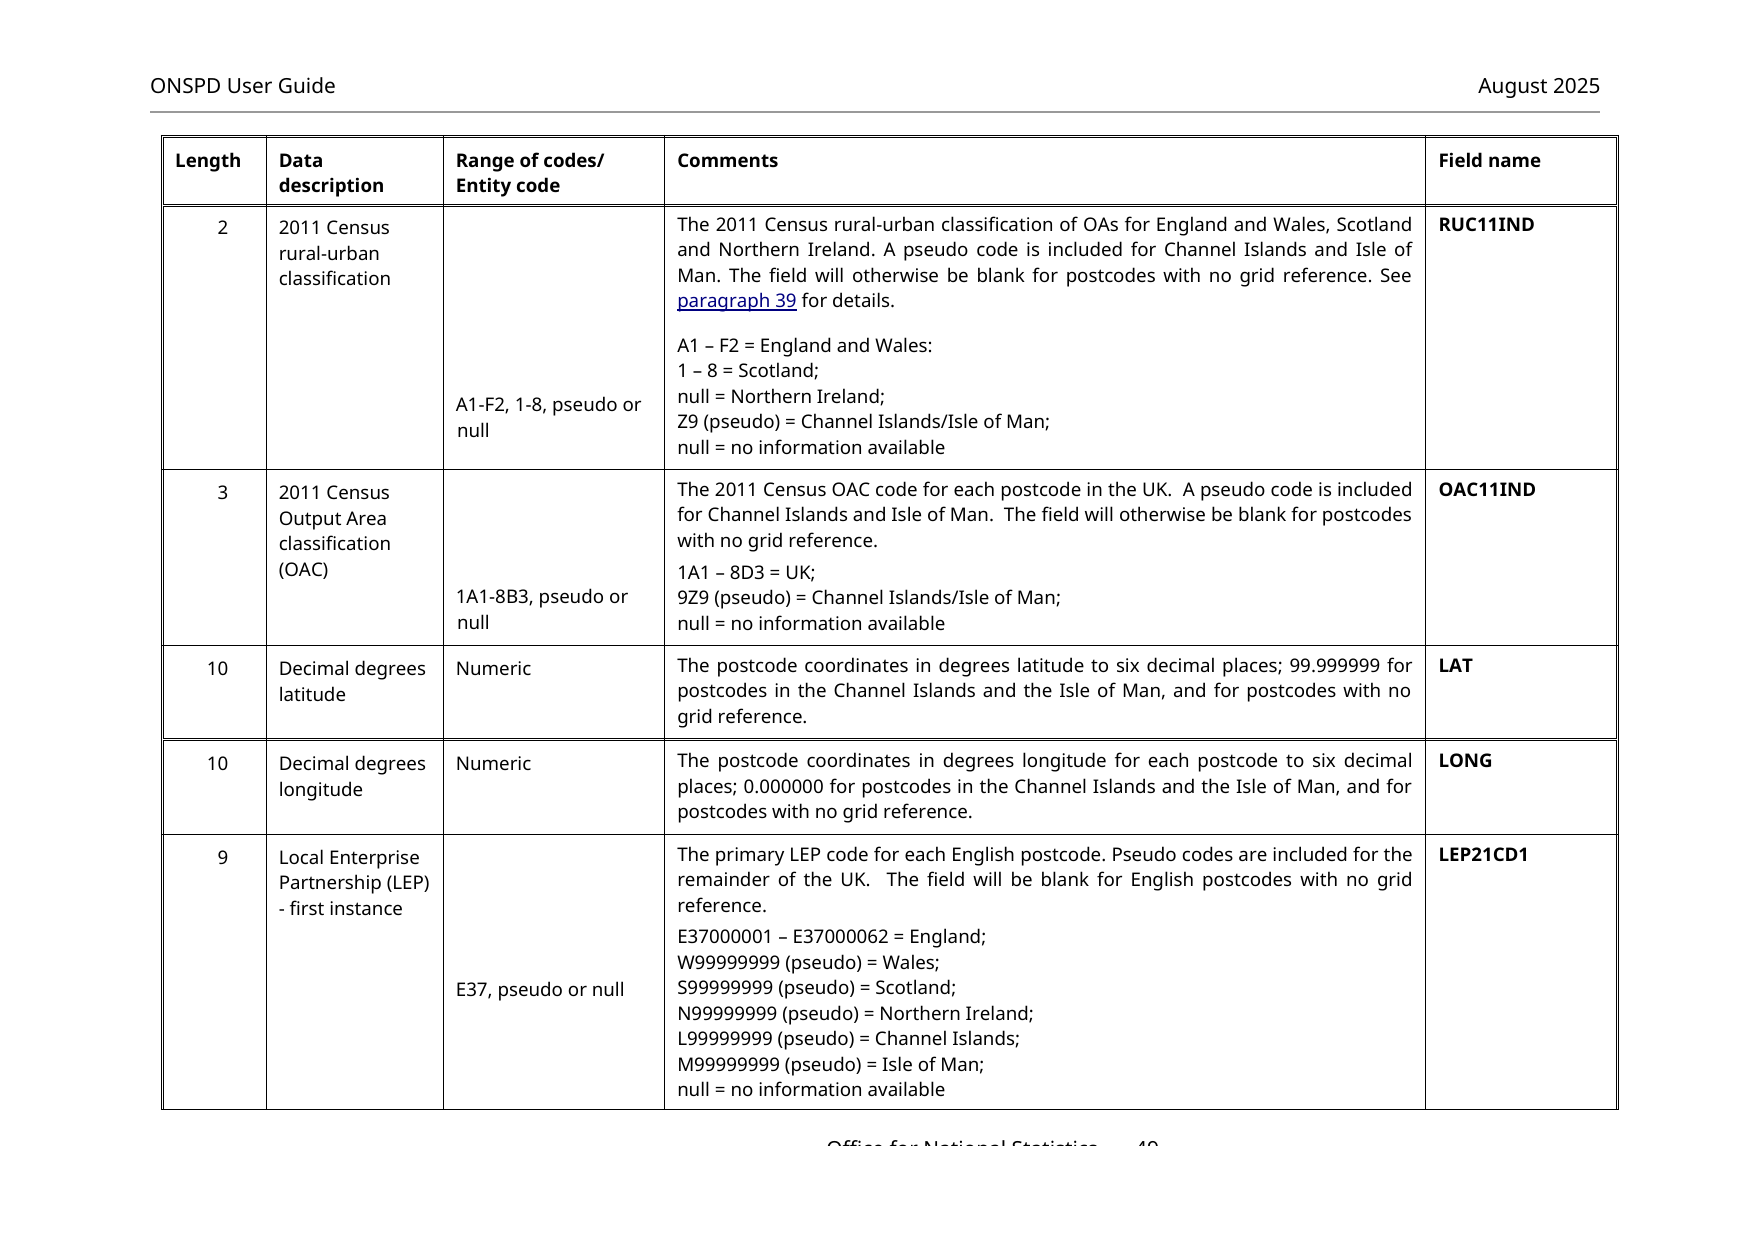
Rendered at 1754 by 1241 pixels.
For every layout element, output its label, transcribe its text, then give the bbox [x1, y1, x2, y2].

table_cell The postcode coordinates in degrees longitude for each postcode to six decimal places; 0.000000 for postcodes in the Channel Islands and the Isle of Man, and for postcodes with no grid reference. [665, 741, 1425, 833]
table_cell RUC11IND [1426, 207, 1616, 469]
table_cell Numeric [444, 741, 664, 833]
table_cell The primary LEP code for each English postcode. Pseudo codes are included for the remainder of the UK. The field will be blank for English postcodes with no grid reference. E37000001 – E37000062 = England; W99999999 (pseudo) = Wales; S99999999 (pseudo) = Scotland; N99999999 (pseudo) = Northern Ireland; L99999999 (pseudo) = Channel Islands; M99999999 (pseudo) = Isle of Man; null = no information available [665, 835, 1425, 1108]
table_cell 10 [164, 646, 266, 738]
table_cell 2011 Census Output Area classification (OAC) [267, 470, 443, 645]
table_header Length [164, 138, 266, 204]
table_cell Decimal degrees longitude [267, 741, 443, 833]
table_cell E37, pseudo or null [444, 835, 664, 1108]
table_cell Numeric [444, 646, 664, 738]
table_cell The postcode coordinates in degrees latitude to six decimal places; 99.999999 for postcodes in the Channel Islands and the Isle of Man, and for postcodes with no grid reference. [665, 646, 1425, 738]
table_cell Decimal degrees latitude [267, 646, 443, 738]
table_cell 1A1-8B3, pseudo or null [444, 470, 664, 645]
table_cell 9 [164, 835, 266, 1108]
table_cell A1-F2, 1-8, pseudo or null [444, 207, 664, 469]
table_cell 2011 Census rural-urban classification [267, 207, 443, 469]
table_cell 2 [164, 207, 266, 469]
table_cell LAT [1426, 646, 1616, 738]
table_cell 10 [164, 741, 266, 833]
table_cell The 2011 Census OAC code for each postcode in the UK. A pseudo code is included for Channel Islands and Isle of Man. The field will otherwise be blank for postcodes with no grid reference. 1A1 – 8D3 = UK; 9Z9 (pseudo) = Channel Islands/Isle of Man; null = no information available [665, 470, 1425, 645]
table_cell OAC11IND [1426, 470, 1616, 645]
table_header Field name [1426, 138, 1616, 204]
table_cell 3 [164, 470, 266, 645]
table_header Comments [665, 138, 1425, 204]
table_cell The 2011 Census rural-urban classification of OAs for England and Wales, Scotland and Northern Ireland. A pseudo code is included for Channel Islands and Isle of Man. The field will otherwise be blank for postcodes with no grid reference. See paragraph 39 for details. A1 – F2 = England and Wales: 1 – 8 = Scotland; null = Northern Ireland; Z9 (pseudo) = Channel Islands/Isle of Man; null = no information available [665, 207, 1425, 469]
table_header Data description [267, 138, 443, 204]
table_cell LEP21CD1 [1426, 835, 1616, 1108]
table_header Range of codes/ Entity code [444, 138, 664, 204]
table_cell LONG [1426, 741, 1616, 833]
table_cell Local Enterprise Partnership (LEP) - first instance [267, 835, 443, 1108]
